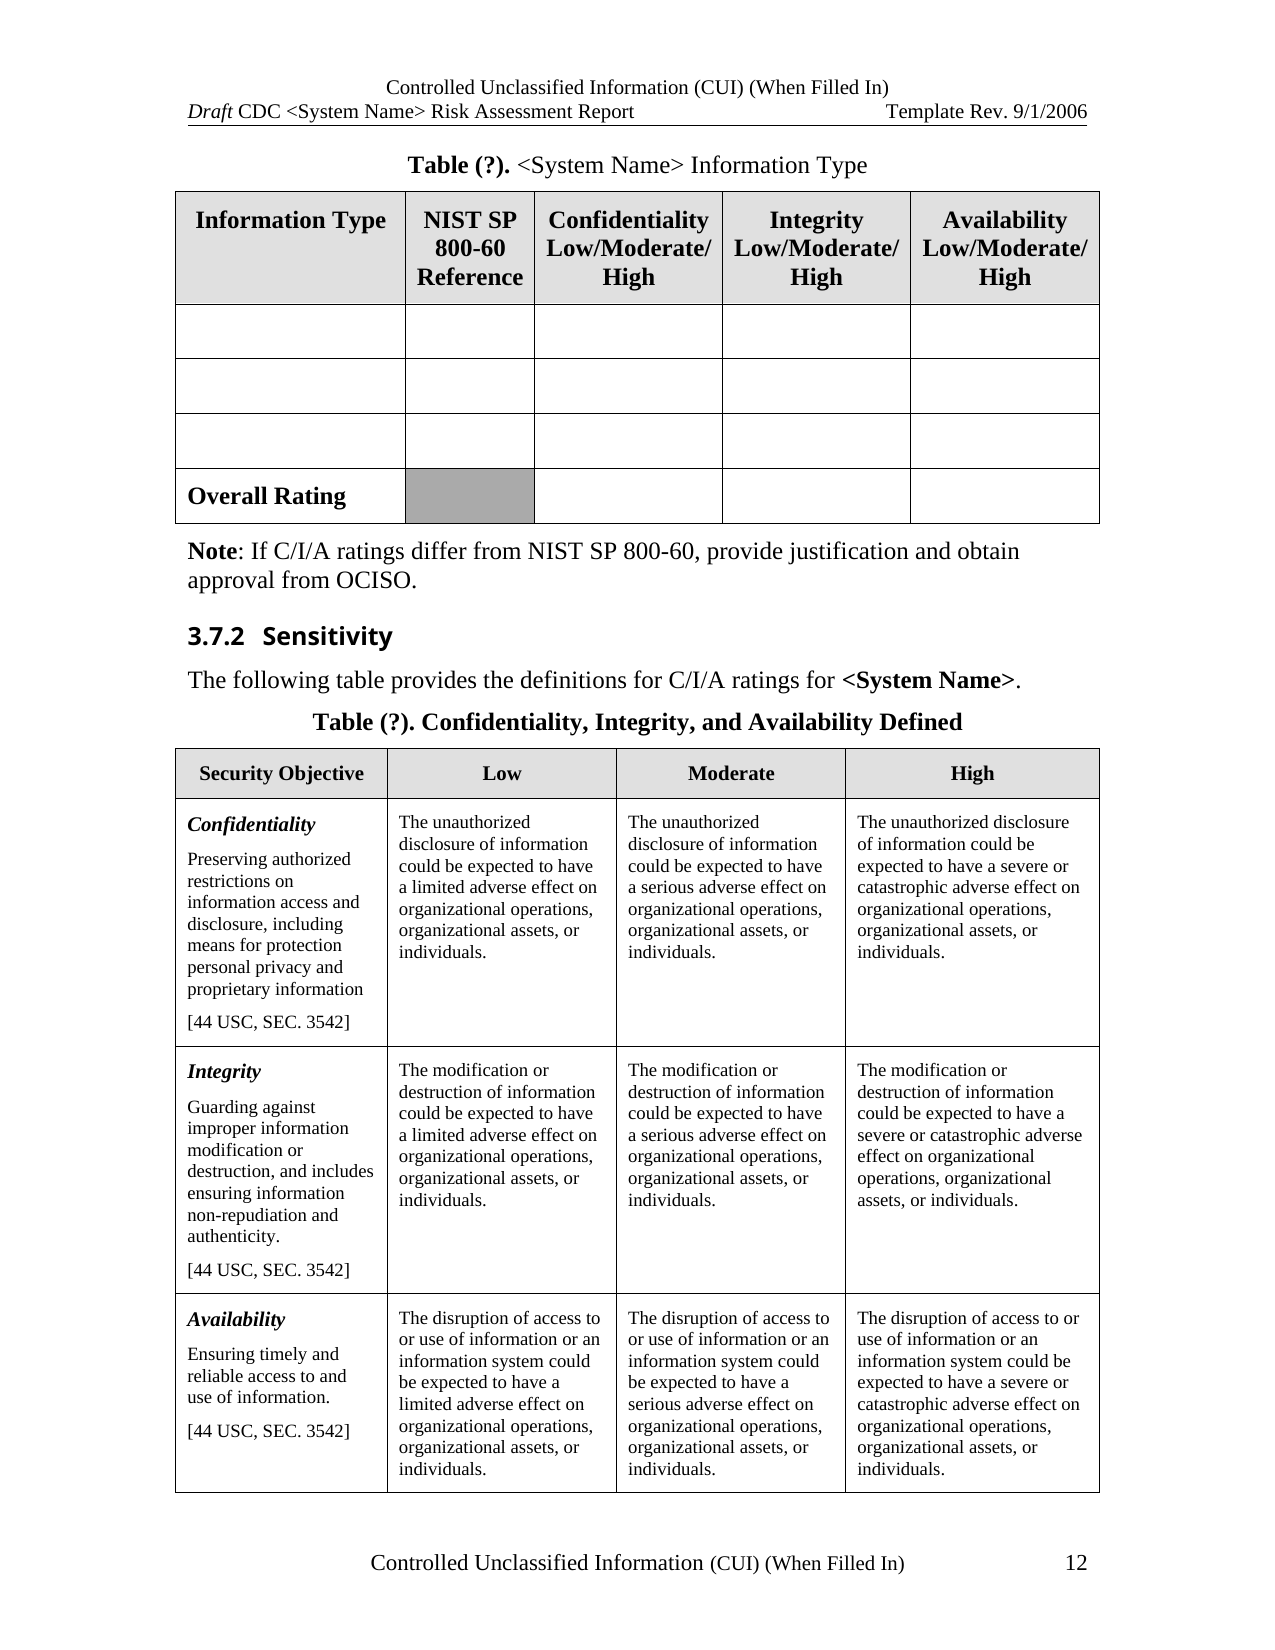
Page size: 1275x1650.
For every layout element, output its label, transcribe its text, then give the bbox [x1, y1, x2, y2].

table_cell The modification or destruction of information could be expected to have a severe or catastrophic adverse effect on organizational operations, organizational assets, or individuals. [846, 1047, 1099, 1293]
table_cell [535, 359, 722, 413]
table_header Confidentiality Low/Moderate/ High [535, 192, 722, 303]
table_cell [406, 469, 534, 523]
table_header Availability Low/Moderate/ High [911, 192, 1099, 303]
table_header NIST SP 800-60 Reference [406, 192, 534, 303]
table_cell The modification or destruction of information could be expected to have a serious adverse effect on organizational operations, organizational assets, or individuals. [617, 1047, 845, 1293]
table_cell [911, 359, 1099, 413]
table_cell Availability Ensuring timely and reliable access to and use of information. [44 USC, SEC. 3542] [176, 1294, 387, 1492]
table_cell [176, 359, 405, 413]
table_cell [723, 414, 910, 468]
table_cell [911, 305, 1099, 358]
table_cell The disruption of access to or use of information or an information system could be expected to have a serious adverse effect on organizational operations, organizational assets, or individuals. [617, 1294, 845, 1492]
table_cell [911, 414, 1099, 468]
table_cell The disruption of access to or use of information or an information system could be expected to have a severe or catastrophic adverse effect on organizational operations, organizational assets, or individuals. [846, 1294, 1099, 1492]
table_cell [535, 469, 722, 523]
table_cell Integrity Guarding against improper information modification or destruction, and includes ensuring information non-repudiation and authenticity. [44 USC, SEC. 3542] [176, 1047, 387, 1293]
table_header Moderate [617, 749, 845, 798]
table_cell [723, 359, 910, 413]
table_cell [176, 305, 405, 358]
subtitle Sensitivity [187, 619, 1087, 653]
table_cell The modification or destruction of information could be expected to have a limited adverse effect on organizational operations, organizational assets, or individuals. [388, 1047, 616, 1293]
table_cell The unauthorized disclosure of information could be expected to have a limited adverse effect on organizational operations, organizational assets, or individuals. [388, 799, 616, 1046]
table_header High [846, 749, 1099, 798]
table_cell Confidentiality Preserving authorized restrictions on information access and disclosure, including means for protection personal privacy and proprietary information [44 USC, SEC. 3542] [176, 799, 387, 1046]
table_header Information Type [176, 192, 405, 303]
table_cell [406, 414, 534, 468]
table_cell [911, 469, 1099, 523]
table_cell [535, 305, 722, 358]
table_header Security Objective [176, 749, 387, 798]
table_cell [406, 359, 534, 413]
table_cell Overall Rating [176, 469, 405, 523]
text Table (?). Confidentiality, Integrity, and Availability Defined [187, 707, 1087, 735]
table_cell The unauthorized disclosure of information could be expected to have a severe or catastrophic adverse effect on organizational operations, organizational assets, or individuals. [846, 799, 1099, 1046]
table_cell [406, 305, 534, 358]
table_header Integrity Low/Moderate/ High [723, 192, 910, 303]
table_header Low [388, 749, 616, 798]
table_cell [176, 414, 405, 468]
text The following table provides the definitions for C/I/A ratings for <System Name>. [187, 665, 1087, 694]
table_cell The disruption of access to or use of information or an information system could be expected to have a limited adverse effect on organizational operations, organizational assets, or individuals. [388, 1294, 616, 1492]
table_cell [723, 469, 910, 523]
text Note: If C/I/A ratings differ from NIST SP 800-60, provide justification and obtain approval from OCISO. [187, 536, 1087, 594]
table_cell The unauthorized disclosure of information could be expected to have a serious adverse effect on organizational operations, organizational assets, or individuals. [617, 799, 845, 1046]
text Table (?). <System Name> Information Type [187, 150, 1087, 179]
table_cell [535, 414, 722, 468]
table_cell [723, 305, 910, 358]
